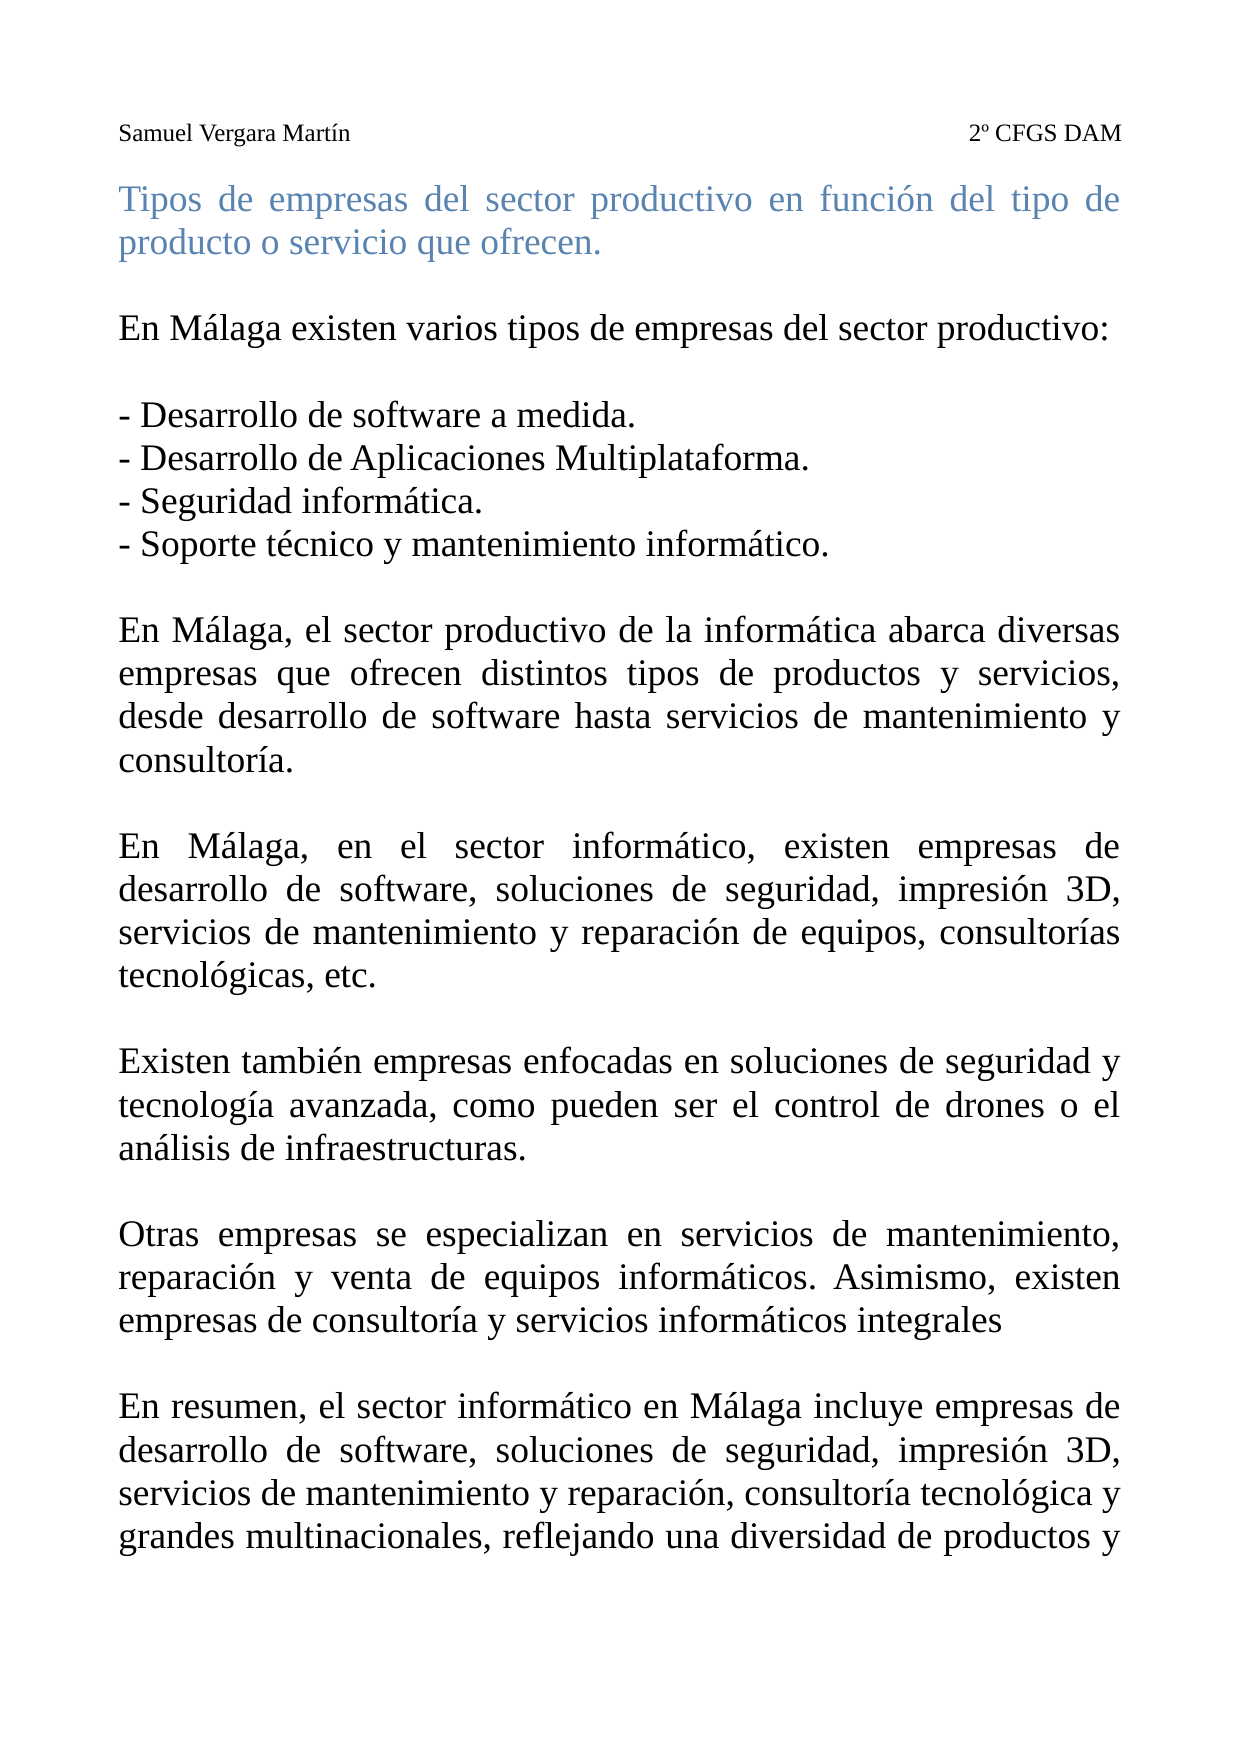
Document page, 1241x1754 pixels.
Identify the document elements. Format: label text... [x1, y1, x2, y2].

text - Desarrollo de Aplicaciones Multiplataforma. [118, 435, 1122, 478]
text Tipos de empresas del sector productivo en función del tipo de producto o servicio que ofrecen. [118, 176, 1122, 263]
text En Málaga, el sector productivo de la informática abarca diversas empresas que ofrecen distintos tipos de productos y servicios, desde desarrollo de software hasta servicios de mantenimiento y consultoría. [118, 608, 1122, 780]
text Existen también empresas enfocadas en soluciones de seguridad y tecnología avanzada, como pueden ser el control de drones o el análisis de infraestructuras. [118, 1039, 1122, 1168]
text En resumen, el sector informático en Málaga incluye empresas de desarrollo de software, soluciones de seguridad, impresión 3D, servicios de mantenimiento y reparación, consultoría tecnológica y grandes multinacionales, reflejando una diversidad de productos y [118, 1384, 1122, 1556]
text - Soporte técnico y mantenimiento informático. [118, 521, 1122, 564]
text Otras empresas se especializan en servicios de mantenimiento, reparación y venta de equipos informáticos. Asimismo, existen empresas de consultoría y servicios informáticos integrales [118, 1211, 1122, 1341]
text En Málaga existen varios tipos de empresas del sector productivo: [118, 306, 1122, 349]
text - Desarrollo de software a medida. [118, 392, 1122, 435]
text - Seguridad informática. [118, 478, 1122, 521]
text En Málaga, en el sector informático, existen empresas de desarrollo de software, soluciones de seguridad, impresión 3D, servicios de mantenimiento y reparación de equipos, consultorías tecnológicas, etc. [118, 823, 1122, 996]
